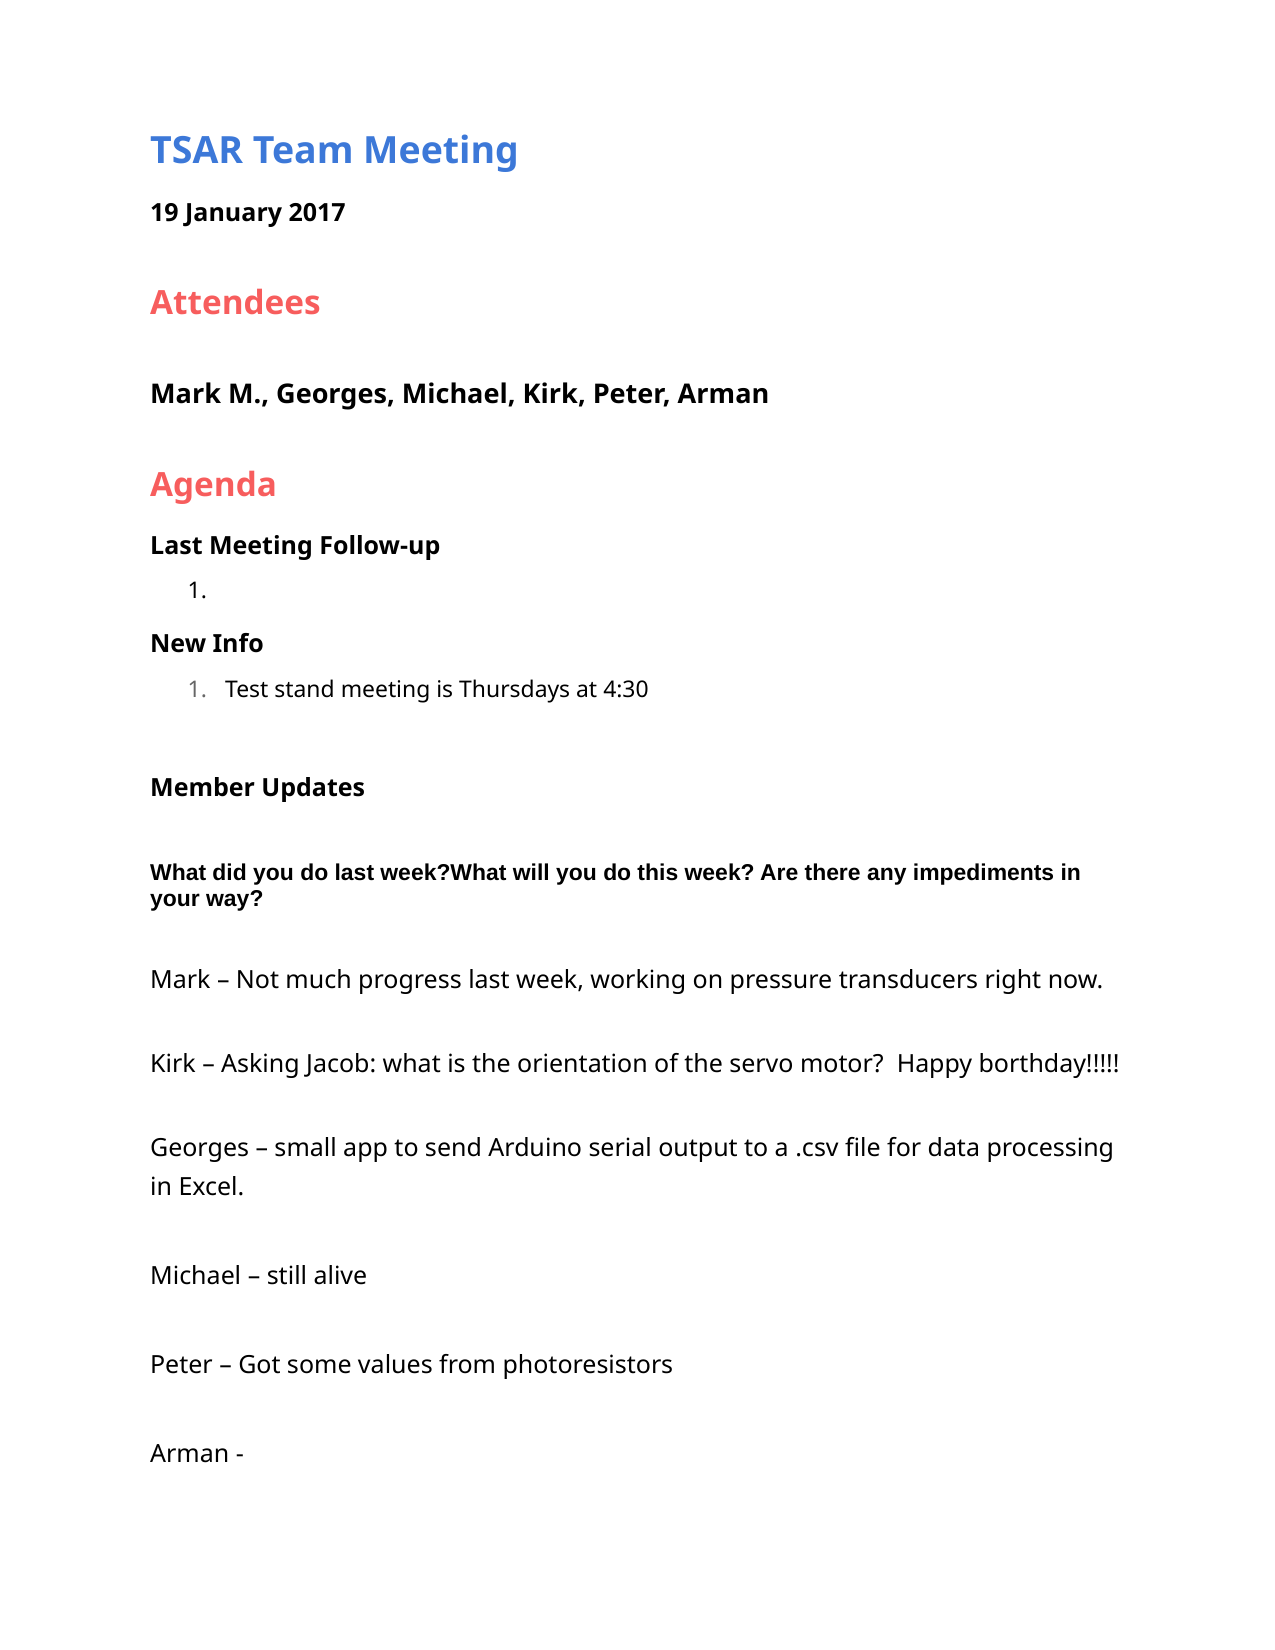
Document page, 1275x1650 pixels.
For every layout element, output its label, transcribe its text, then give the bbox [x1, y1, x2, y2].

subtitle Mark M., Georges, Michael, Kirk, Peter, Arman [150, 374, 1128, 411]
text Peter – Got some values from photoresistors [150, 1347, 1125, 1381]
subtitle Attendees [150, 279, 1128, 324]
subtitle 19 January 2017 [150, 195, 1128, 229]
list Test stand meeting is Thursdays at 4:30 [187, 673, 1125, 704]
title TSAR Team Meeting [150, 123, 1128, 174]
text Michael – still alive [150, 1258, 1125, 1292]
text Member Updates [150, 769, 1125, 803]
subtitle Agenda [150, 461, 1128, 507]
text Arman - [150, 1436, 1125, 1470]
text Georges – small app to send Arduino serial output to a .csv file for data processing in Excel. [150, 1129, 1125, 1203]
subtitle Last Meeting Follow-up [150, 527, 1128, 561]
subtitle New Info [150, 626, 1128, 660]
subtitle Kirk – Asking Jacob: what is the orientation of the servo motor? Happy borthday!!!!! [150, 1045, 1128, 1079]
subtitle What did you do last week?What will you do this week? Are there any impediments in your way? [150, 859, 1128, 911]
subtitle Mark – Not much progress last week, working on pressure transducers right now. [150, 961, 1128, 995]
